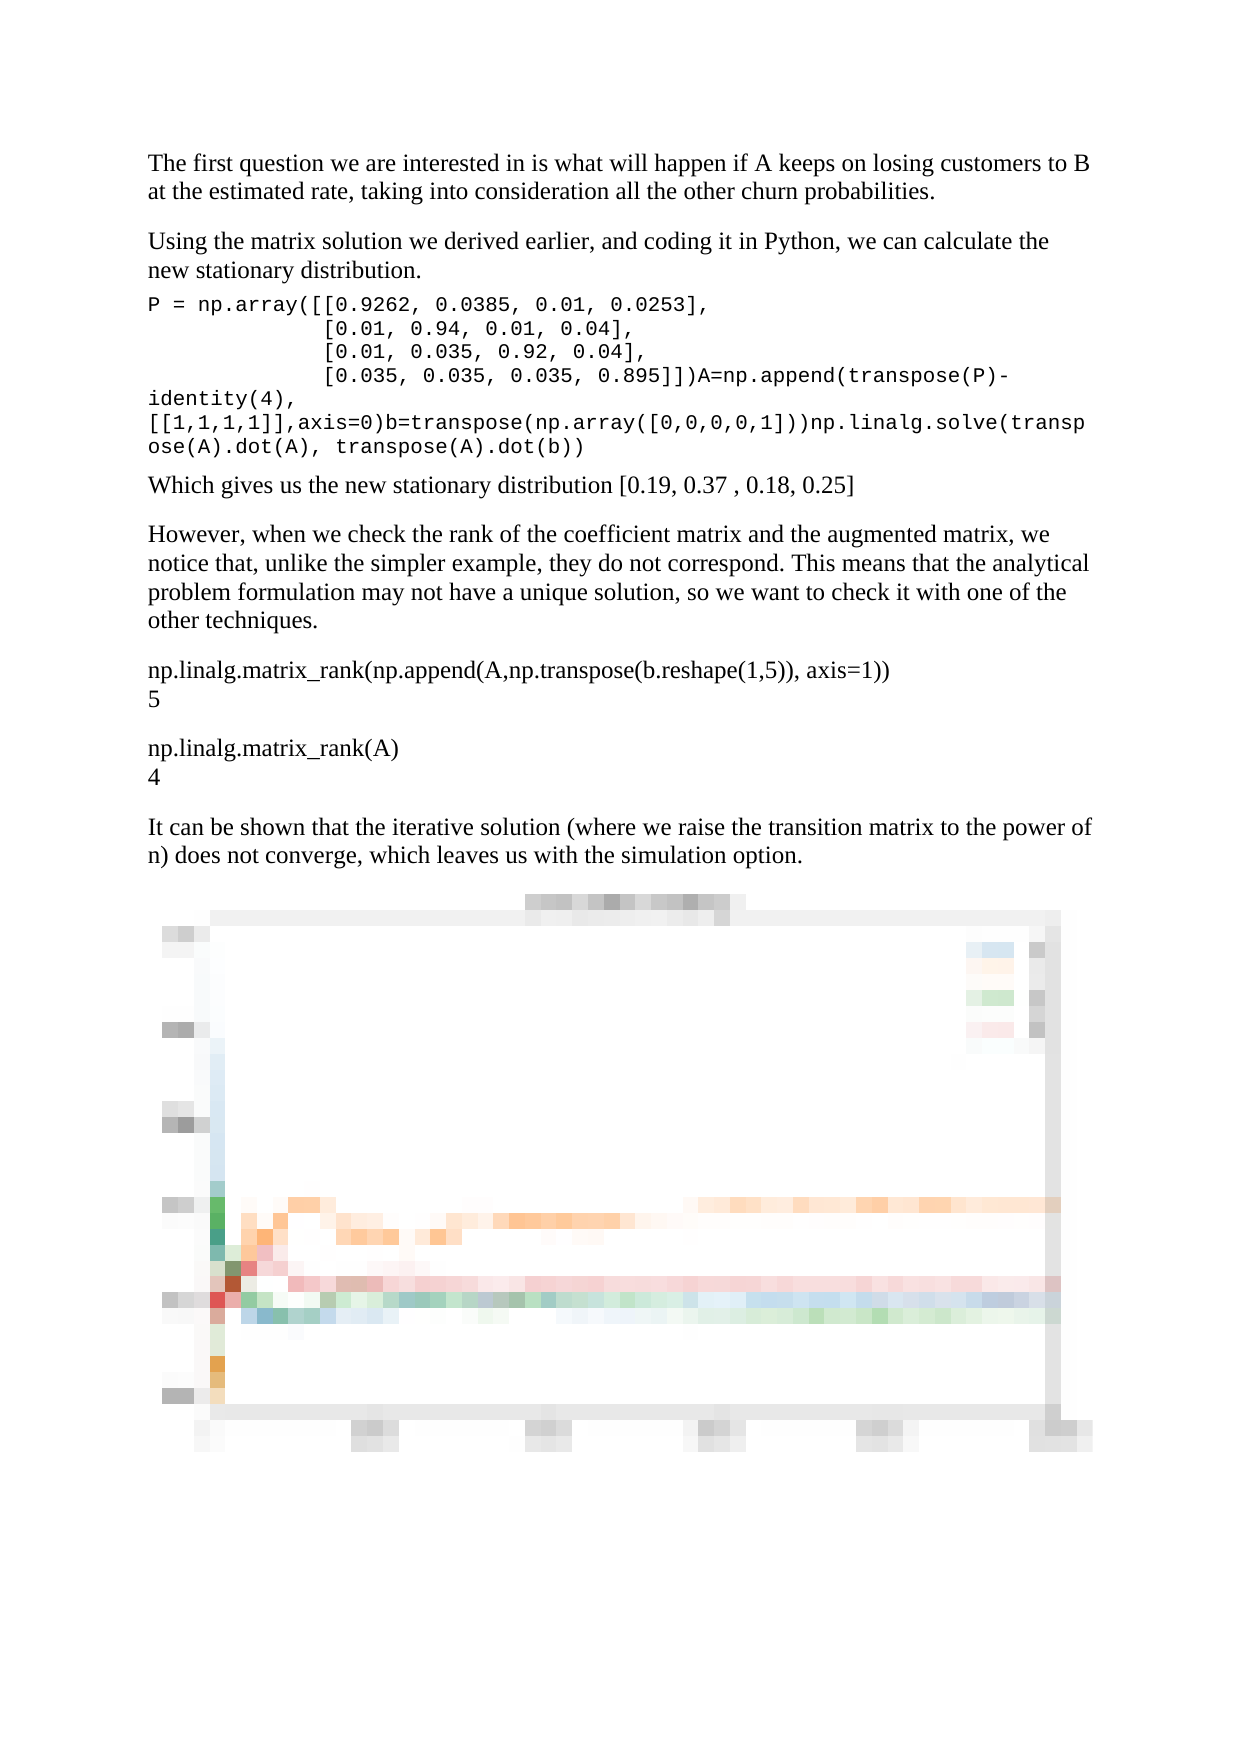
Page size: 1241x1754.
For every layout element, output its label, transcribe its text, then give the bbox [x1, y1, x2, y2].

text The first question we are interested in is what will happen if A keeps on losing customers to B at the estimated rate, taking into consideration all the other churn probabilities. [148, 148, 1093, 205]
text Which gives us the new stationary distribution [0.19, 0.37 , 0.18, 0.25] [148, 470, 1093, 498]
text It can be shown that the iterative solution (where we raise the transition matrix to the power of n) does not converge, which leaves us with the simulation option. [148, 812, 1093, 869]
text np.linalg.matrix_rank(A) 4 [148, 733, 1093, 791]
text However, when we check the rank of the coefficient matrix and the augmented matrix, we notice that, unlike the simpler example, they do not correspond. This means that the analytical problem formulation may not have a unique solution, so we want to check it with one of the other techniques. [148, 519, 1093, 634]
text np.linalg.matrix_rank(np.append(A,np.transpose(b.reshape(1,5)), axis=1)) 5 [148, 655, 1093, 713]
text Using the matrix solution we derived earlier, and coding it in Python, we can calculate the new stationary distribution. [148, 226, 1093, 283]
text P = np.array([[0.9262, 0.0385, 0.01, 0.0253], [0.01, 0.94, 0.01, 0.04], [0.01, 0.035, 0.92, 0.04], [0.035, 0.035, 0.035, 0.895]])A=np.append(transpose(P)-identity(4),[[1,1,1,1]],axis=0)b=transpose(np.array([0,0,0,0,1]))np.linalg.solve(transpose(A).dot(A), transpose(A).dot(b)) [148, 294, 1093, 459]
